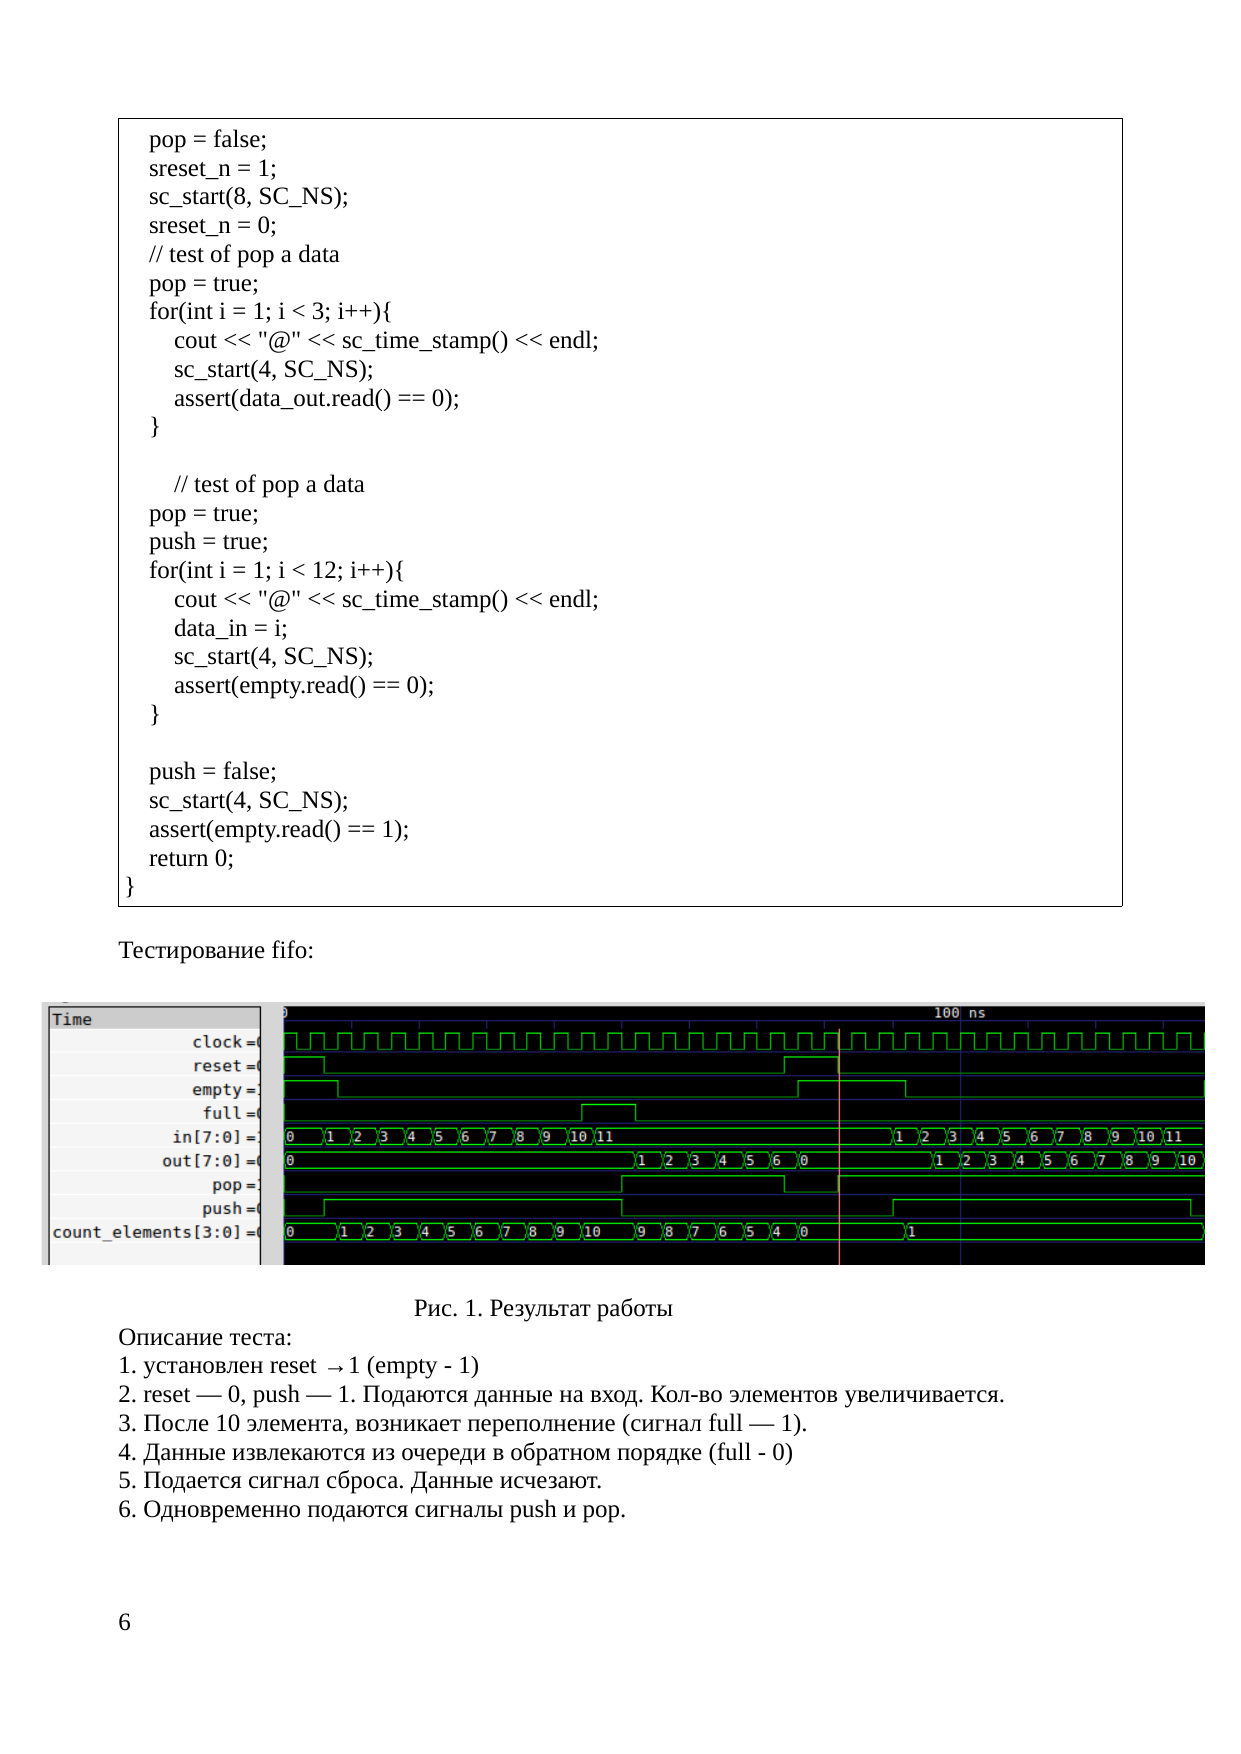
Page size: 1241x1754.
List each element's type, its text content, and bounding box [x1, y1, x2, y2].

text 3. После 10 элемента, возникает переполнение (сигнал full — 1). [118, 1408, 1122, 1437]
text 5. Подается сигнал сброса. Данные исчезают. [118, 1465, 1122, 1494]
table_header pop = false; sreset_n = 1; sc_start(8, SC_NS); sreset_n = 0; // test of pop a data pop = true; for(int i = 1; i < 3; i++){ cout << "@" << sc_time_stamp() << endl; sc_start(4, SC_NS); assert(data_out.read() == 0); } // test of pop a data pop = true; push = true; for(int i = 1; i < 12; i++){ cout << "@" << sc_time_stamp() << endl; data_in = i; sc_start(4, SC_NS); assert(empty.read() == 0); } push = false; sc_start(4, SC_NS); assert(empty.read() == 1); return 0; } [119, 119, 1122, 906]
text 6. Одновременно подаются сигналы push и pop. [118, 1494, 1122, 1523]
text Рис. 1. Результат работы [118, 1293, 1122, 1322]
text 4. Данные извлекаются из очереди в обратном порядке (full - 0) [118, 1437, 1122, 1465]
picture [41, 1002, 1205, 1265]
text 2. reset — 0, push — 1. Подаются данные на вход. Кол-во элементов увеличивается. [118, 1379, 1122, 1408]
text 1. установлен reset →1 (empty - 1) [118, 1350, 1122, 1379]
text Описание теста: [118, 1322, 1122, 1350]
text Тестирование fifo: [118, 935, 1122, 963]
